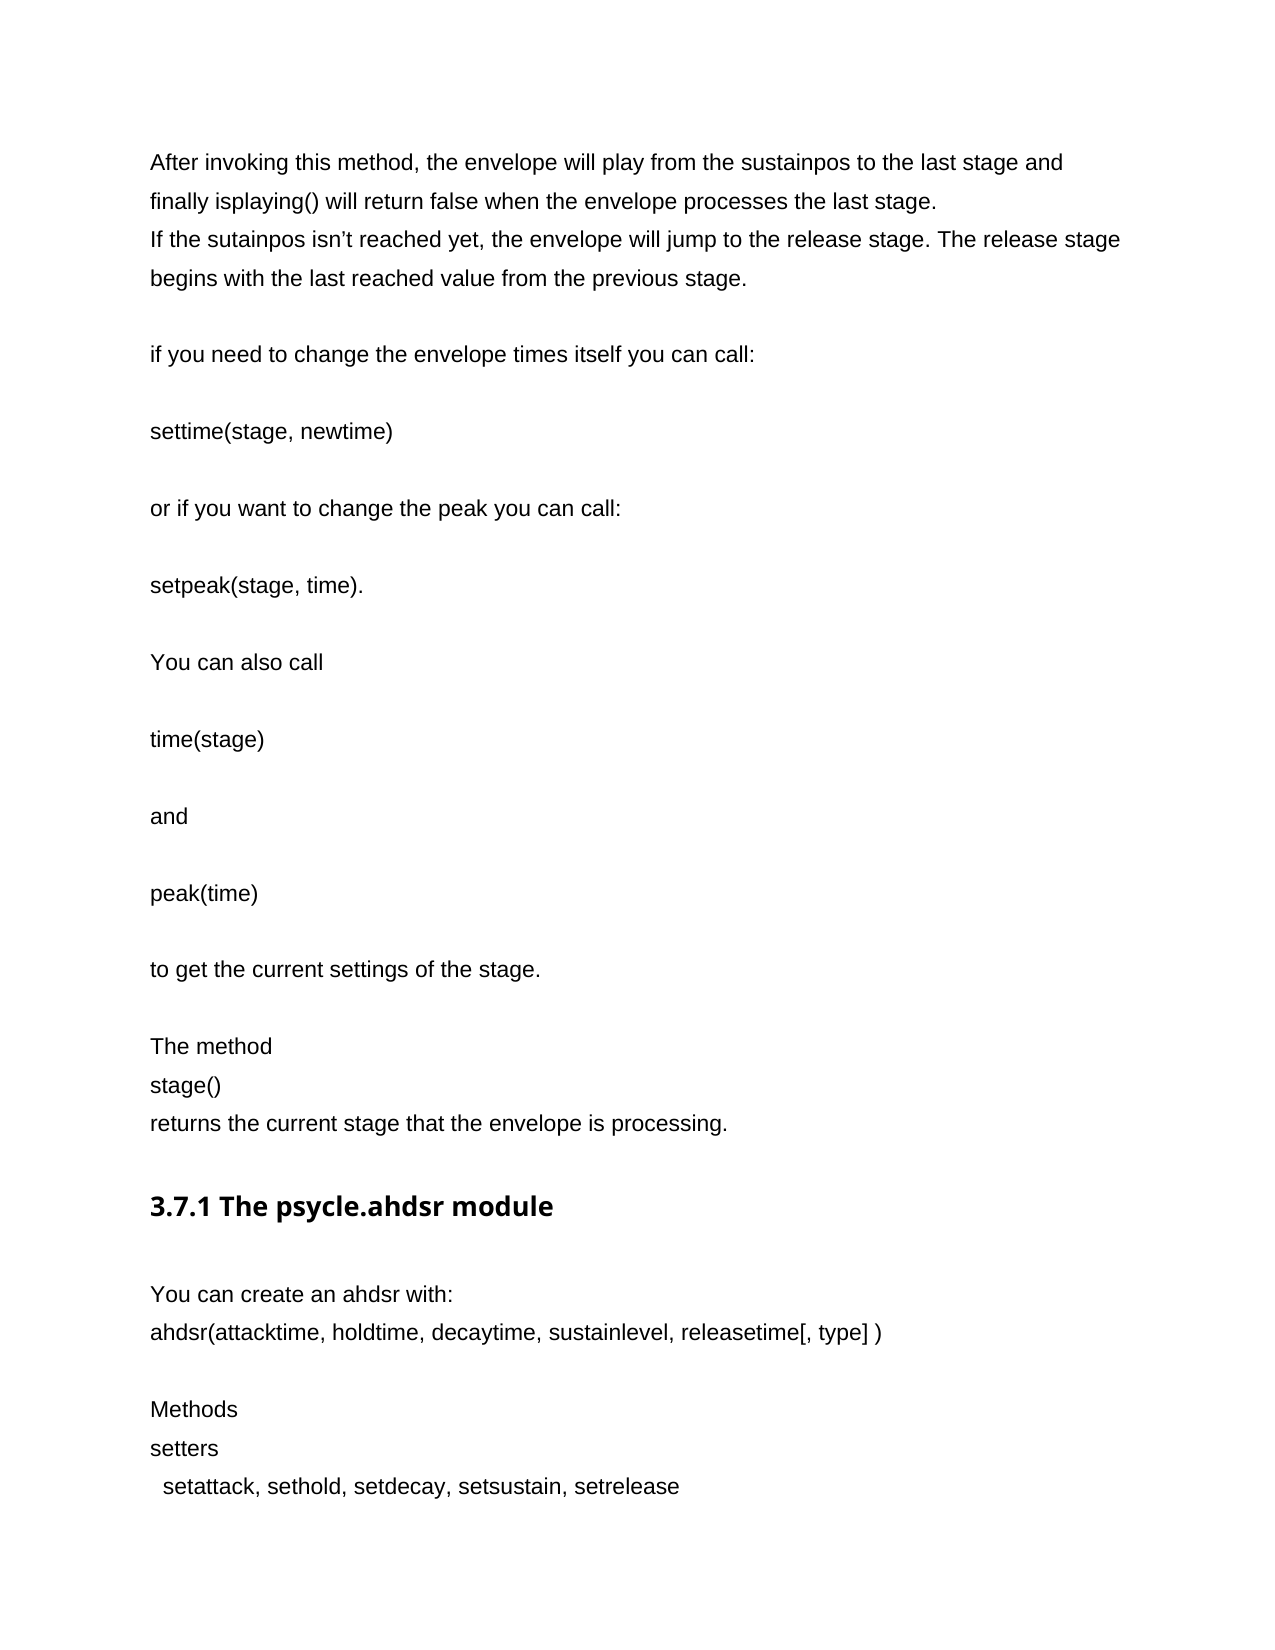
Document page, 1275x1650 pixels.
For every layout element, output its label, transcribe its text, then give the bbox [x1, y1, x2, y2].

text time(stage) [150, 727, 1125, 752]
text if you need to change the envelope times itself you can call: [150, 342, 1125, 368]
text stage() [150, 1072, 1125, 1098]
text ahdsr(attacktime, holdtime, decaytime, sustainlevel, releasetime[, type] ) [150, 1320, 1125, 1346]
text to get the current settings of the stage. [150, 957, 1125, 983]
text setters [150, 1435, 1125, 1461]
text You can create an ahdsr with: [150, 1282, 1125, 1307]
text setpeak(stage, time). [150, 573, 1125, 598]
text After invoking this method, the envelope will play from the sustainpos to the last stage and finally isplaying() will return false when the envelope processes the last stage. [150, 150, 1125, 214]
text returns the current stage that the envelope is processing. [150, 1111, 1125, 1137]
text and [150, 803, 1125, 829]
text You can also call [150, 650, 1125, 675]
text peak(time) [150, 880, 1125, 906]
text The method [150, 1034, 1125, 1060]
text Methods [150, 1397, 1125, 1422]
text If the sutainpos isn’t reached yet, the envelope will jump to the release stage. The release stage begins with the last reached value from the previous stage. [150, 227, 1125, 291]
text setattack, sethold, setdecay, setsustain, setrelease [150, 1474, 1125, 1499]
text settime(stage, newtime) [150, 419, 1125, 445]
text 3.7.1 The psycle.ahdsr module [150, 1188, 1125, 1225]
text or if you want to change the peak you can call: [150, 496, 1125, 522]
